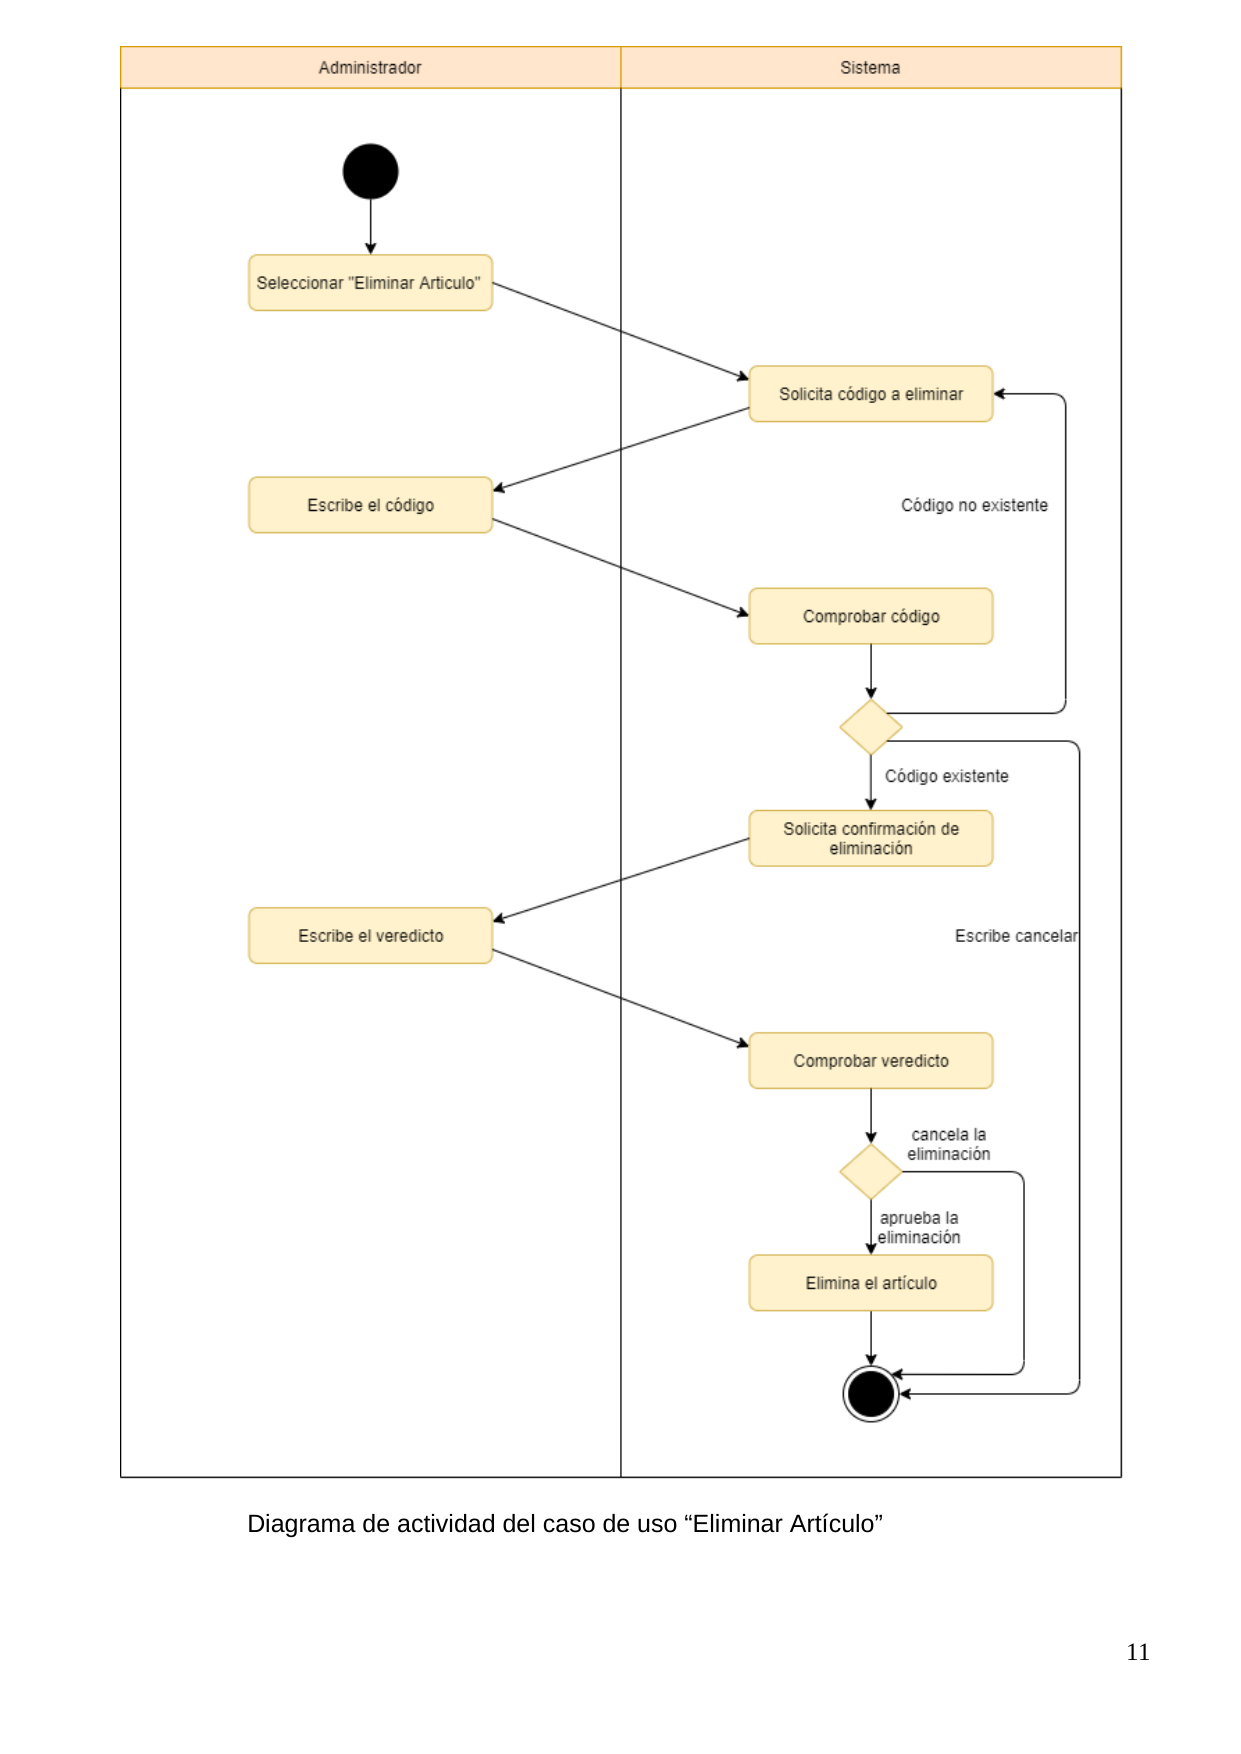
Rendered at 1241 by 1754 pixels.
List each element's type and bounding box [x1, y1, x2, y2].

picture [120, 46, 1125, 1481]
